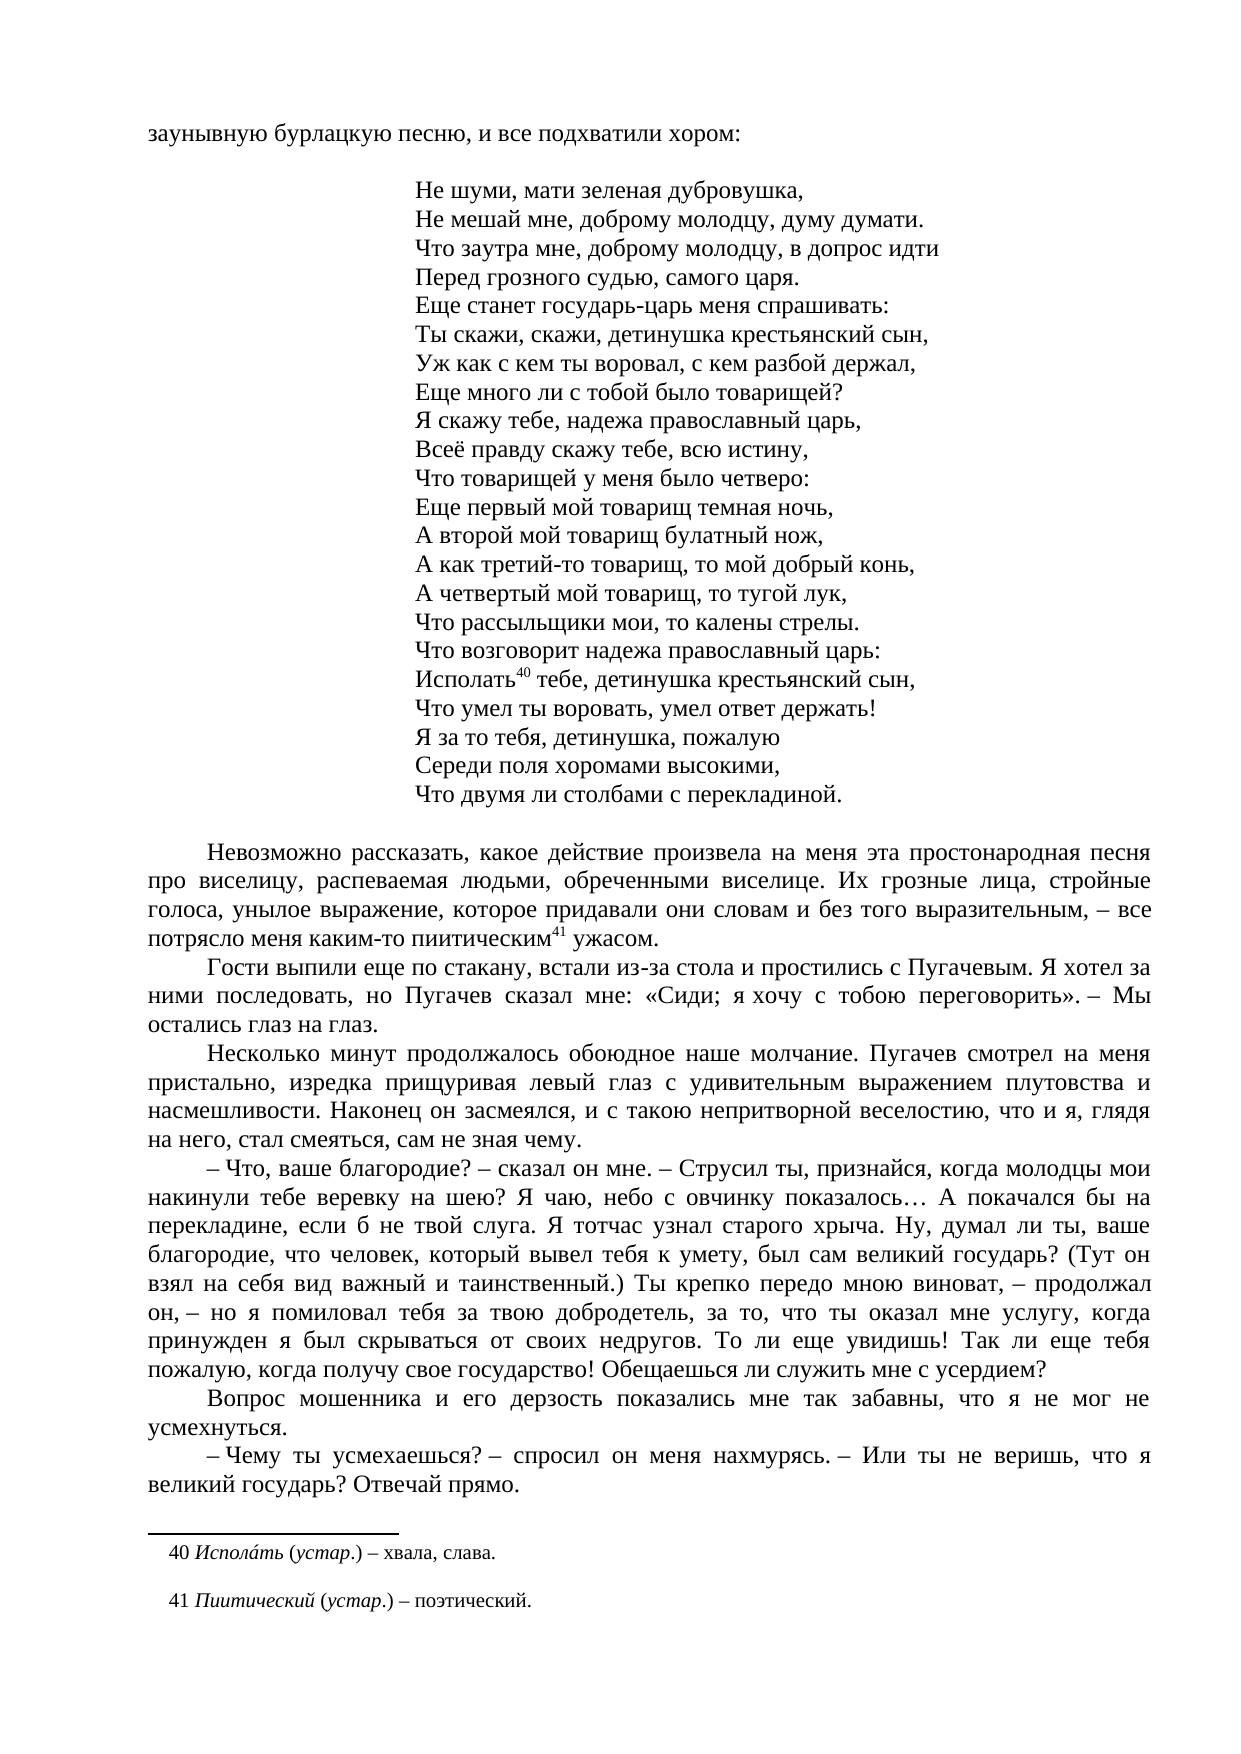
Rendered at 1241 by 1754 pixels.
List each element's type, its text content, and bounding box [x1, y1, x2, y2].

text Ты скажи, скажи, детинушка крестьянский сын, [356, 319, 1089, 348]
text Несколько минут продолжалось обоюдное наше молчание. Пугачев смотрел на меня пристально, изредка прищуривая левый глаз с удивительным выражением плутовства и насмешливости. Наконец он засмеялся, и с такою непритворной веселостию, что и я, глядя на него, стал смеяться, сам не зная чему. [148, 1038, 1152, 1153]
text Я скажу тебе, надежа православный царь, [356, 406, 1089, 434]
text Гости выпили еще по стакану, встали из‑за стола и простились с Пугачевым. Я хотел за ними последовать, но Пугачев сказал мне: «Сиди; я хочу с тобою переговорить». – Мы остались глаз на глаз. [148, 952, 1152, 1038]
text Уж как с кем ты воровал, с кем разбой держал, [356, 348, 1089, 377]
text Что умел ты воровать, умел ответ держать! [356, 693, 1089, 722]
text Не шуми, мати зеленая дубровушка, [356, 176, 1089, 204]
text заунывную бурлацкую песню, и все подхватили хором: [148, 118, 1152, 147]
text Исполáть (устар.) – хвала, слава. [148, 1539, 1152, 1564]
text Что возговорит надежа православный царь: [356, 636, 1089, 664]
text Исполать тебе, детинушка крестьянский сын, [356, 664, 1089, 693]
text – Что, ваше благородие? – сказал он мне. – Струсил ты, признайся, когда молодцы мои накинули тебе веревку на шею? Я чаю, небо с овчинку показалось… А покачался бы на перекладине, если б не твой слуга. Я тотчас узнал старого хрыча. Ну, думал ли ты, ваше благородие, что человек, который вывел тебя к умету, был сам великий государь? (Тут он взял на себя вид важный и таинственный.) Ты крепко передо мною виноват, – продолжал он, – но я помиловал тебя за твою добродетель, за то, что ты оказал мне услугу, когда принужден я был скрываться от своих недругов. То ли еще увидишь! Так ли еще тебя пожалую, когда получу свое государство! Обещаешься ли служить мне с усердием? [148, 1153, 1152, 1383]
text Что рассыльщики мои, то калены стрелы. [356, 607, 1089, 636]
text Всеё правду скажу тебе, всю истину, [356, 434, 1089, 463]
text Пиитический (устар.) – поэтический. [148, 1588, 1152, 1612]
text А четвертый мой товарищ, то тугой лук, [356, 578, 1089, 607]
text А как третий‑то товарищ, то мой добрый конь, [356, 549, 1089, 578]
text Невозможно рассказать, какое действие произвела на меня эта простонародная песня про виселицу, распеваемая людьми, обреченными виселице. Их грозные лица, стройные голоса, унылое выражение, которое придавали они словам и без того выразительным, – все потрясло меня каким‑то пиитическим ужасом. [148, 837, 1152, 952]
text Я за то тебя, детинушка, пожалую [356, 722, 1089, 751]
text Не мешай мне, доброму молодцу, думу думати. [356, 204, 1089, 233]
text Середи поля хоромами высокими, [356, 751, 1089, 779]
text Что двумя ли столбами с перекладиной. [356, 779, 1089, 808]
text Перед грозного судью, самого царя. [356, 262, 1089, 291]
text Еще станет государь‑царь меня спрашивать: [356, 291, 1089, 319]
text А второй мой товарищ булатный нож, [356, 521, 1089, 549]
text Что товарищей у меня было четверо: [356, 463, 1089, 492]
text Что заутра мне, доброму молодцу, в допрос идти [356, 233, 1089, 262]
text – Чему ты усмехаешься? – спросил он меня нахмурясь. – Или ты не веришь, что я великий государь? Отвечай прямо. [148, 1441, 1152, 1498]
text Еще первый мой товарищ темная ночь, [356, 492, 1089, 521]
text Вопрос мошенника и его дерзость показались мне так забавны, что я не мог не усмехнуться. [148, 1383, 1152, 1441]
text Еще много ли с тобой было товарищей? [356, 377, 1089, 406]
